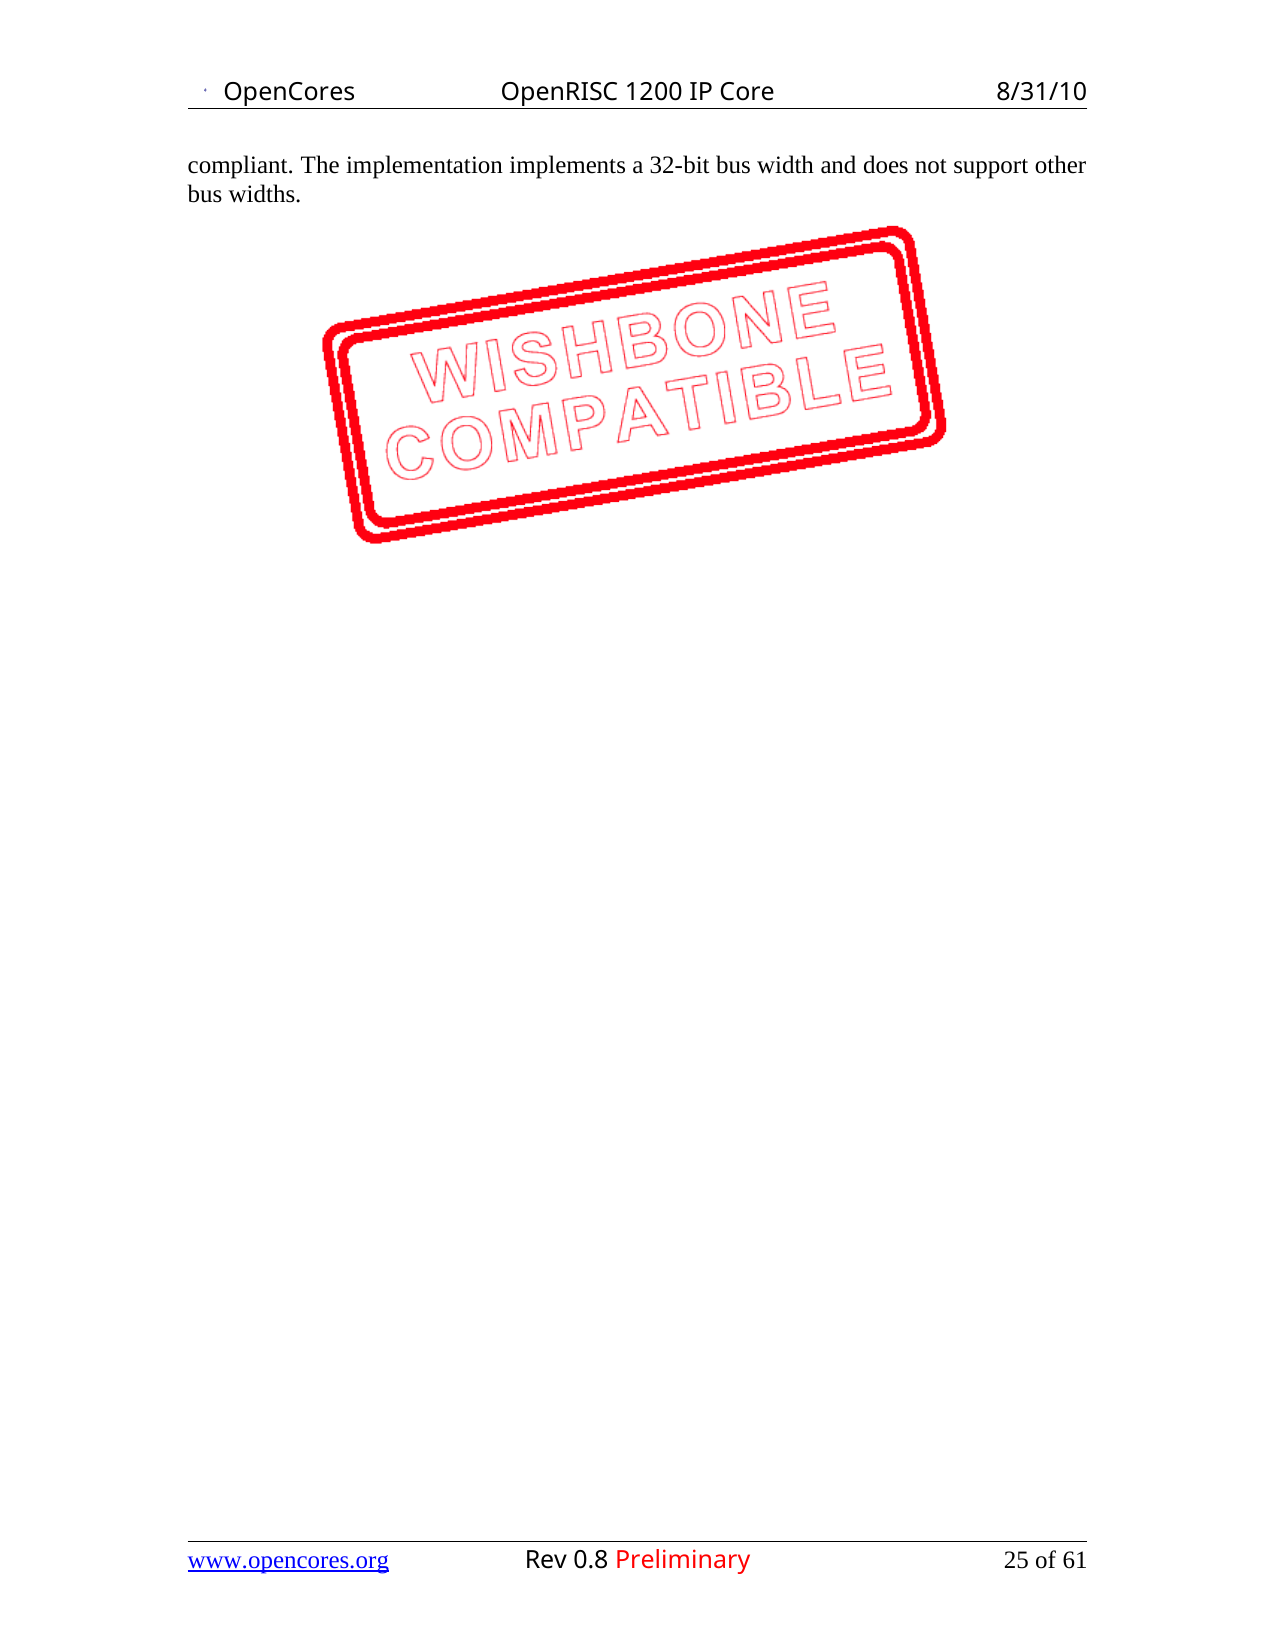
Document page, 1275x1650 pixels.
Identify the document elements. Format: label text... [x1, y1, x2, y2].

text compliant. The implementation implements a 32-bit bus width and does not support other bus widths. [187, 150, 1087, 208]
picture [294, 217, 981, 559]
